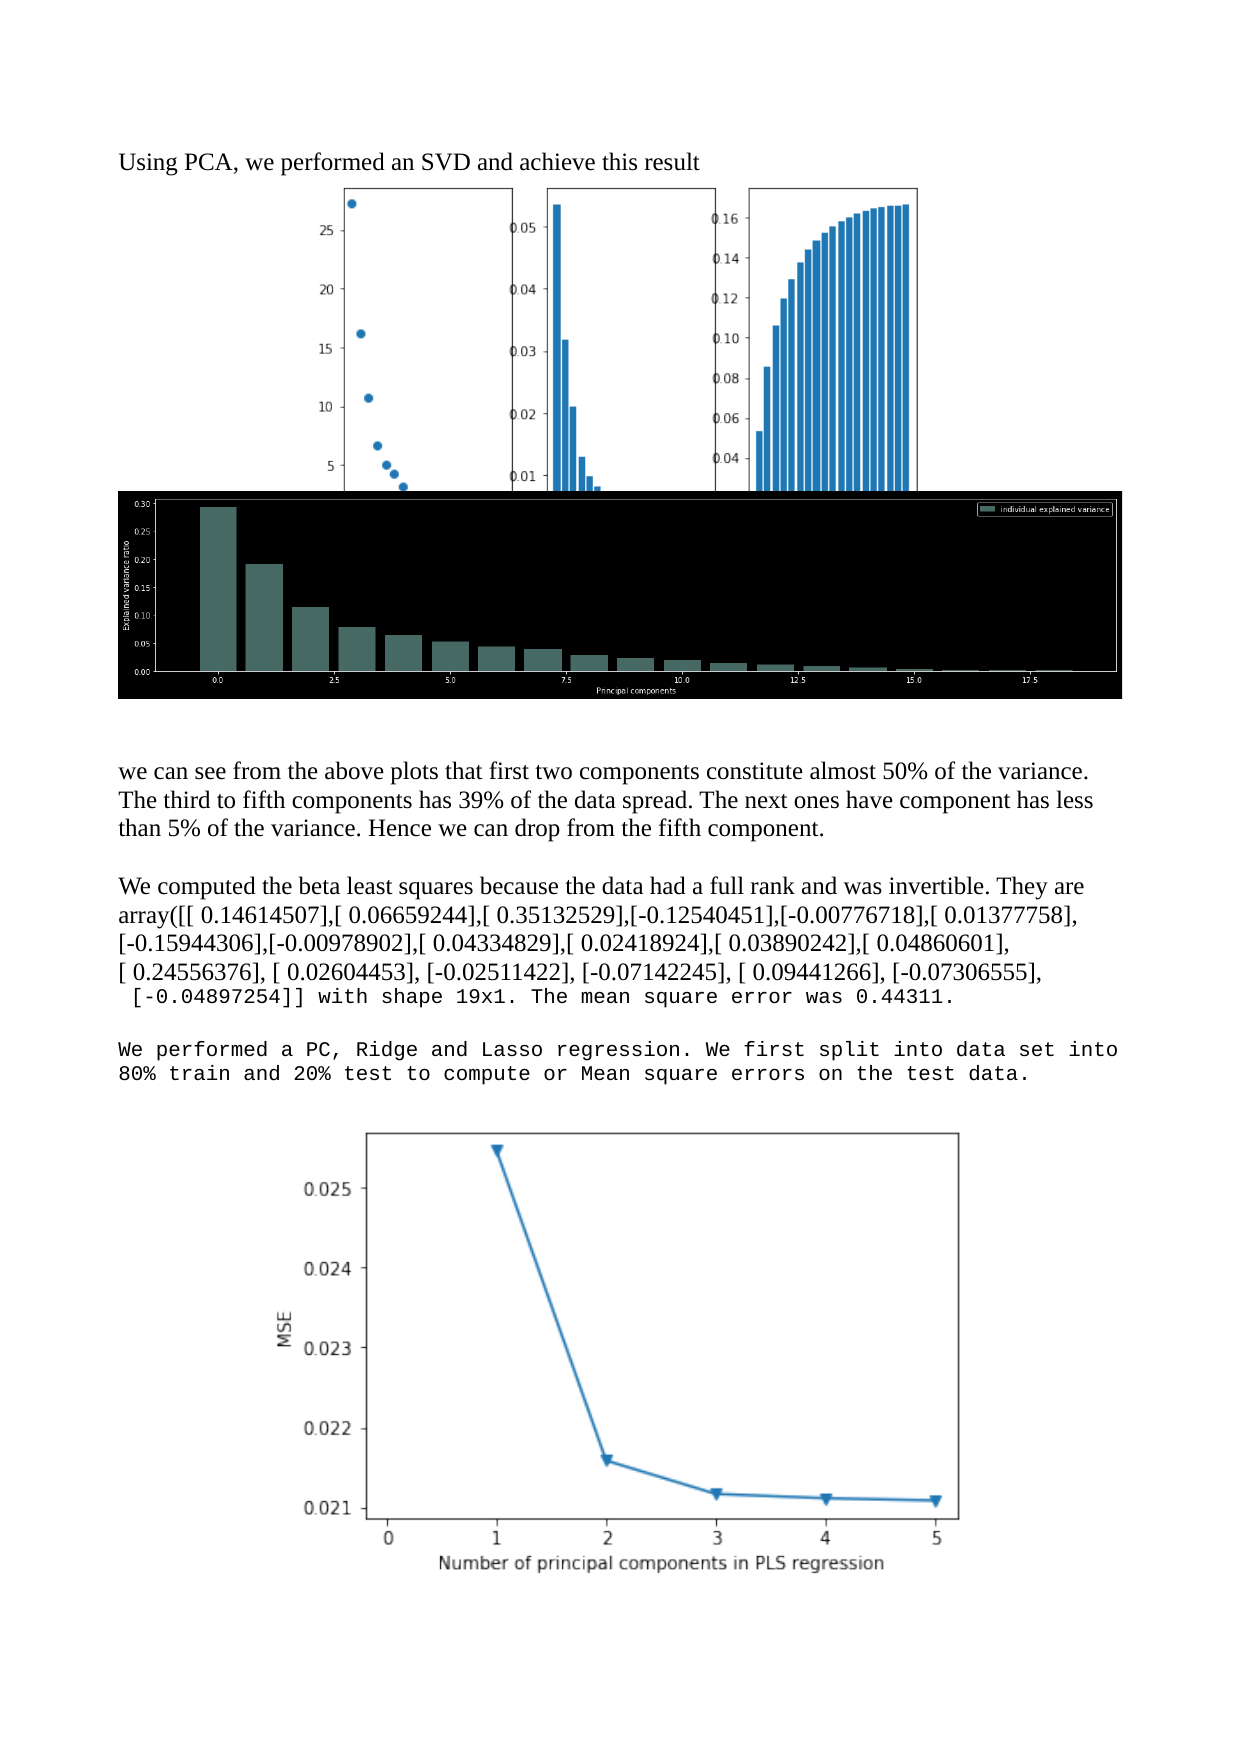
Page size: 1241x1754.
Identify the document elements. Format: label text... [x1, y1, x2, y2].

text Using PCA, we performed an SVD and achieve this result [118, 147, 1122, 176]
text We performed a PC, Ridge and Lasso regression. We first split into data set into 80% train and 20% test to compute or Mean square errors on the test data. [118, 1039, 1122, 1086]
text We computed the beta least squares because the data had a full rank and was invertible. They are array([[ 0.14614507],[ 0.06659244],[ 0.35132529],[-0.12540451],[-0.00776718],[ 0.01377758], [118, 871, 1122, 928]
picture [118, 175, 1123, 699]
text we can see from the above plots that first two components constitute almost 50% of the variance. The third to fifth components has 39% of the data spread. The next ones have component has less than 5% of the variance. Hence we can drop from the fifth component. [118, 756, 1122, 842]
text [-0.04897254]] with shape 19x1. The mean square error was 0.44311. [118, 986, 1122, 1010]
picture [265, 1116, 976, 1586]
text [-0.15944306],[-0.00978902],[ 0.04334829],[ 0.02418924],[ 0.03890242],[ 0.04860601],[ 0.24556376], [ 0.02604453], [-0.02511422], [-0.07142245], [ 0.09441266], [-0.07306555], [118, 928, 1122, 986]
